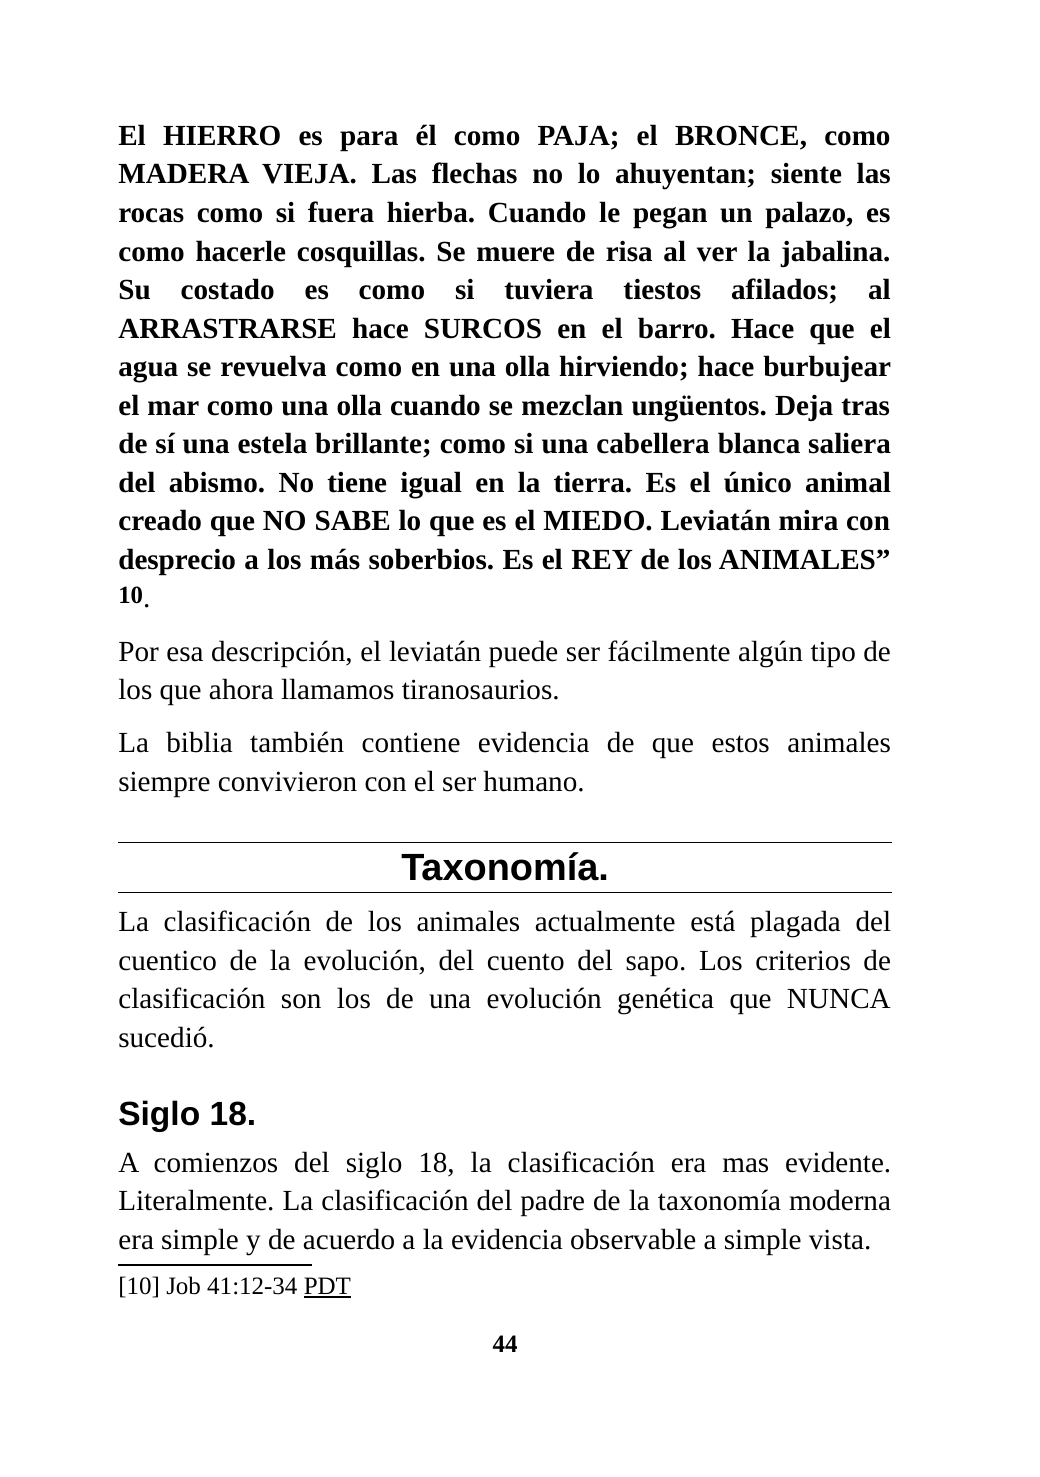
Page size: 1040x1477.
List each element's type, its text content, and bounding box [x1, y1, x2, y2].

text A comienzos del siglo 18, la clasificación era mas evidente. Literalmente. La clasificación del padre de la taxonomía moderna era simple y de acuerdo a la evidencia observable a simple vista. [118, 1145, 892, 1256]
subtitle Taxonomía. [118, 843, 892, 892]
text La clasificación de los animales actualmente está plagada del cuentico de la evolución, del cuento del sapo. Los criterios de clasificación son los de una evolución genética que NUNCA sucedió. [118, 904, 892, 1053]
text La biblia también contiene evidencia de que estos animales siempre convivieron con el ser humano. [118, 725, 892, 797]
text Por esa descripción, el leviatán puede ser fácilmente algún tipo de los que ahora llamamos tiranosaurios. [118, 634, 892, 706]
text El HIERRO es para él como PAJA; el BRONCE, como MADERA VIEJA. Las flechas no lo ahuyentan; siente las rocas como si fuera hierba. Cuando le pegan un palazo, es como hacerle cosquillas. Se muere de risa al ver la jabalina. Su costado es como si tuviera tiestos afilados; al ARRASTRARSE hace SURCOS en el barro. Hace que el agua se revuelva como en una olla hirviendo; hace burbujear el mar como una olla cuando se mezclan ungüentos. Deja tras de sí una estela brillante; como si una cabellera blanca saliera del abismo. No tiene igual en la tierra. Es el único animal creado que NO SABE lo que es el MIEDO. Leviatán mira con desprecio a los más soberbios. Es el REY de los ANIMALES” . [118, 118, 892, 614]
text Job 41:12-34 PDT [118, 1271, 892, 1300]
subtitle Siglo 18. [118, 1094, 892, 1132]
